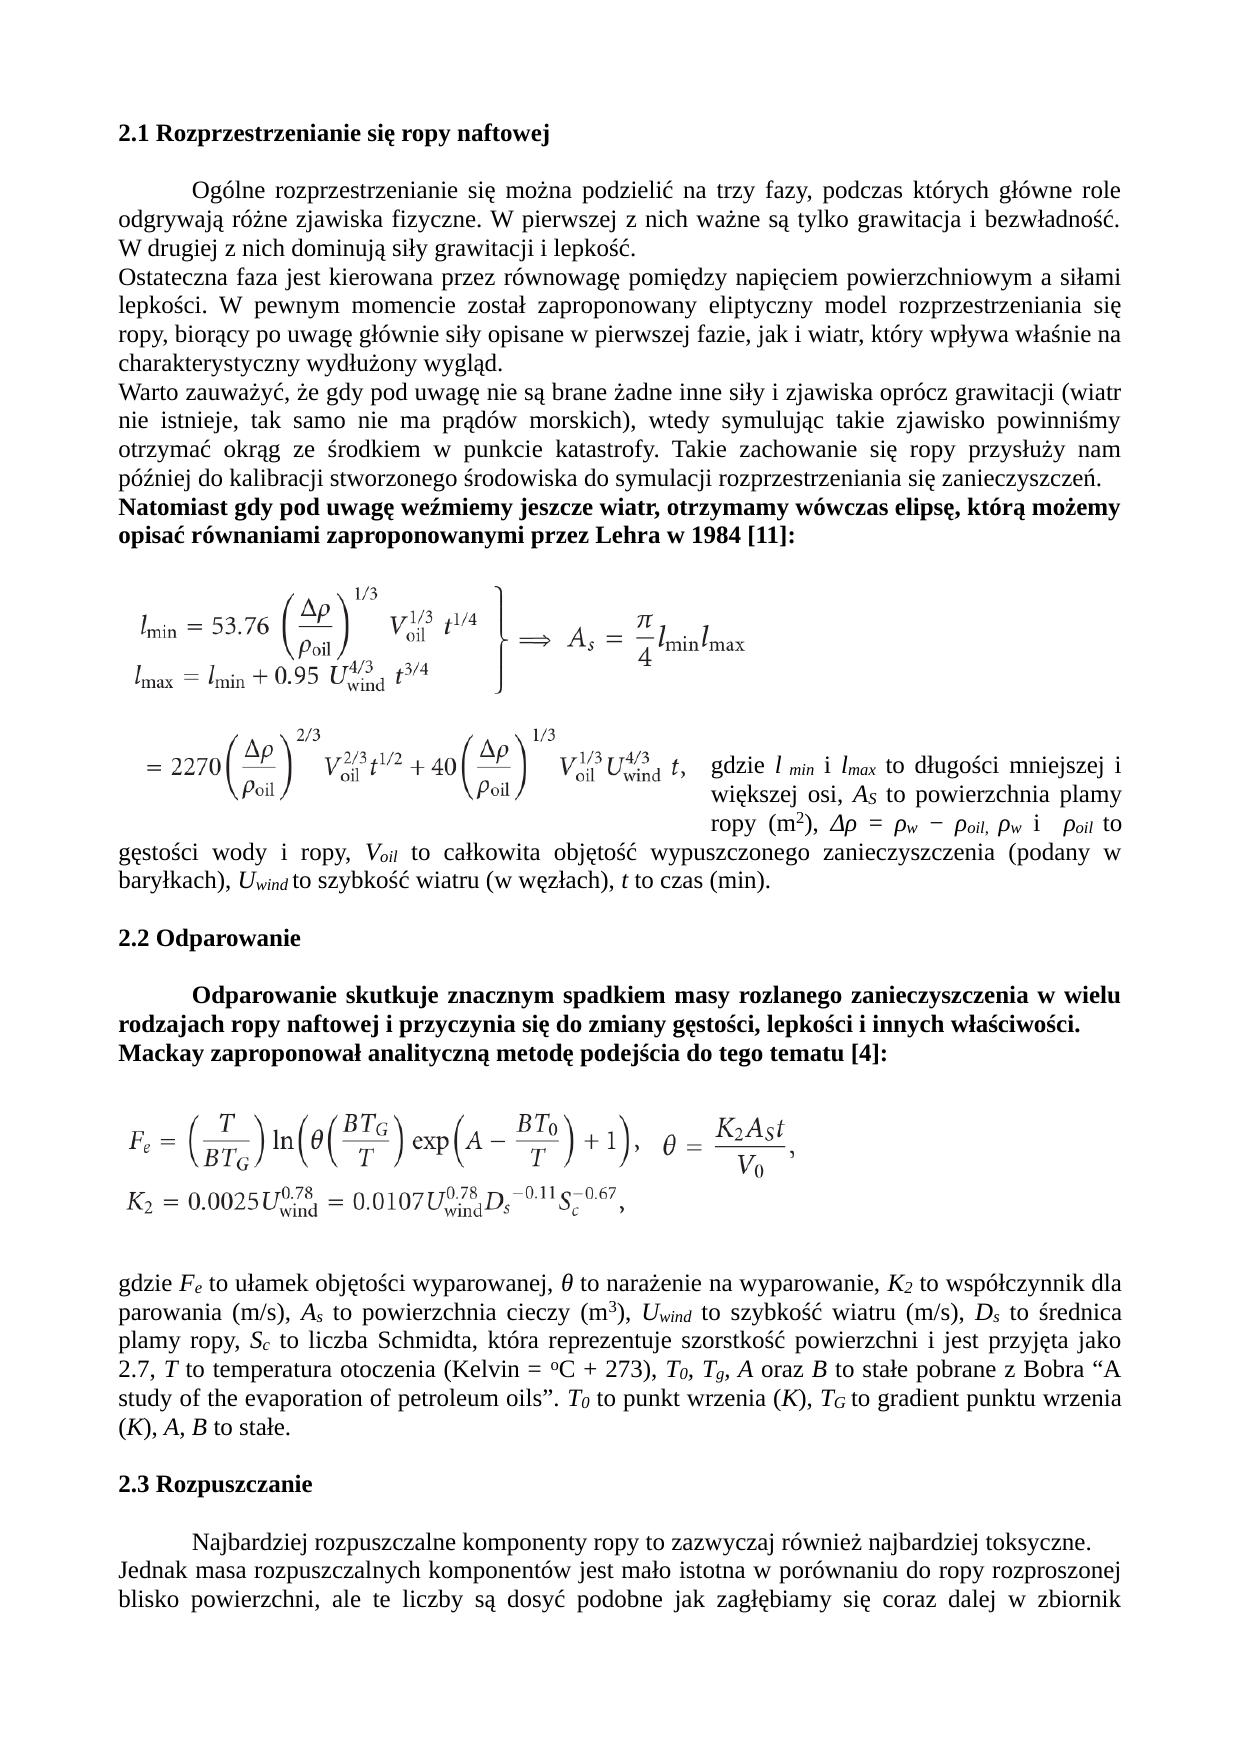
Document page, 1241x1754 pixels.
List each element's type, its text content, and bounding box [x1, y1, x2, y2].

text Odparowanie skutkuje znacznym spadkiem masy rozlanego zanieczyszczenia w wielu rodzajach ropy naftowej i przyczynia się do zmiany gęstości, lepkości i innych właściwości. [118, 981, 1122, 1038]
text Ostateczna faza jest kierowana przez równowagę pomiędzy napięciem powierzchniowym a siłami lepkości. W pewnym momencie został zaproponowany eliptyczny model rozprzestrzeniania się ropy, biorący po uwagę głównie siły opisane w pierwszej fazie, jak i wiatr, który wpływa właśnie na charakterystyczny wydłużony wygląd. [118, 262, 1122, 377]
text Warto zauważyć, że gdy pod uwagę nie są brane żadne inne siły i zjawiska oprócz grawitacji (wiatr nie istnieje, tak samo nie ma prądów morskich), wtedy symulując takie zjawisko powinniśmy otrzymać okrąg ze środkiem w punkcie katastrofy. Takie zachowanie się ropy przysłuży nam później do kalibracji stworzonego środowiska do symulacji rozprzestrzeniania się zanieczyszczeń. [118, 377, 1122, 492]
text 2.2 Odparowanie [118, 923, 1122, 952]
text 2.3 Rozpuszczanie [118, 1469, 1122, 1498]
text Natomiast gdy pod uwagę weźmiemy jeszcze wiatr, otrzymamy wówczas elipsę, którą możemy opisać równaniami zaproponowanymi przez Lehra w 1984 [11]: [118, 492, 1122, 549]
text Ogólne rozprzestrzenianie się można podzielić na trzy fazy, podczas których główne role odgrywają różne zjawiska fizyczne. W pierwszej z nich ważne są tylko grawitacja i bezwładność. W drugiej z nich dominują siły grawitacji i lepkość. [118, 176, 1122, 262]
text gdzie l min i lmax to długości mniejszej i większej osi, AS to powierzchnia plamy ropy (m2), Δρ = ρw − ρoil, ρw i ρoil to gęstości wody i ropy, Voil to całkowita objętość wypuszczonego zanieczyszczenia (podany w baryłkach), Uwind to szybkość wiatru (w węzłach), t to czas (min). [118, 751, 1122, 894]
text Jednak masa rozpuszczalnych komponentów jest mało istotna w porównaniu do ropy rozproszonej blisko powierzchni, ale te liczby są dosyć podobne jak zagłębiamy się coraz dalej w zbiornik [118, 1556, 1122, 1613]
text gdzie Fe to ułamek objętości wyparowanej, θ to narażenie na wyparowanie, K2 to współczynnik dla parowania (m/s), As to powierzchnia cieczy (m3), Uwind to szybkość wiatru (m/s), Ds to średnica plamy ropy, Sc to liczba Schmidta, która reprezentuje szorstkość powierzchni i jest przyjęta jako 2.7, T to temperatura otoczenia (Kelvin = oC + 273), T0, Tg, A oraz B to stałe pobrane z Bobra “A study of the evaporation of petroleum oils”. T0 to punkt wrzenia (K), TG to gradient punktu wrzenia (K), A, B to stałe. [118, 1268, 1122, 1441]
text Najbardziej rozpuszczalne komponenty ropy to zazwyczaj również najbardziej toksyczne. [118, 1527, 1122, 1556]
text Mackay zaproponował analityczną metodę podejścia do tego tematu [4]: [118, 1038, 1122, 1067]
text 2.1 Rozprzestrzenianie się ropy naftowej [118, 118, 1122, 147]
